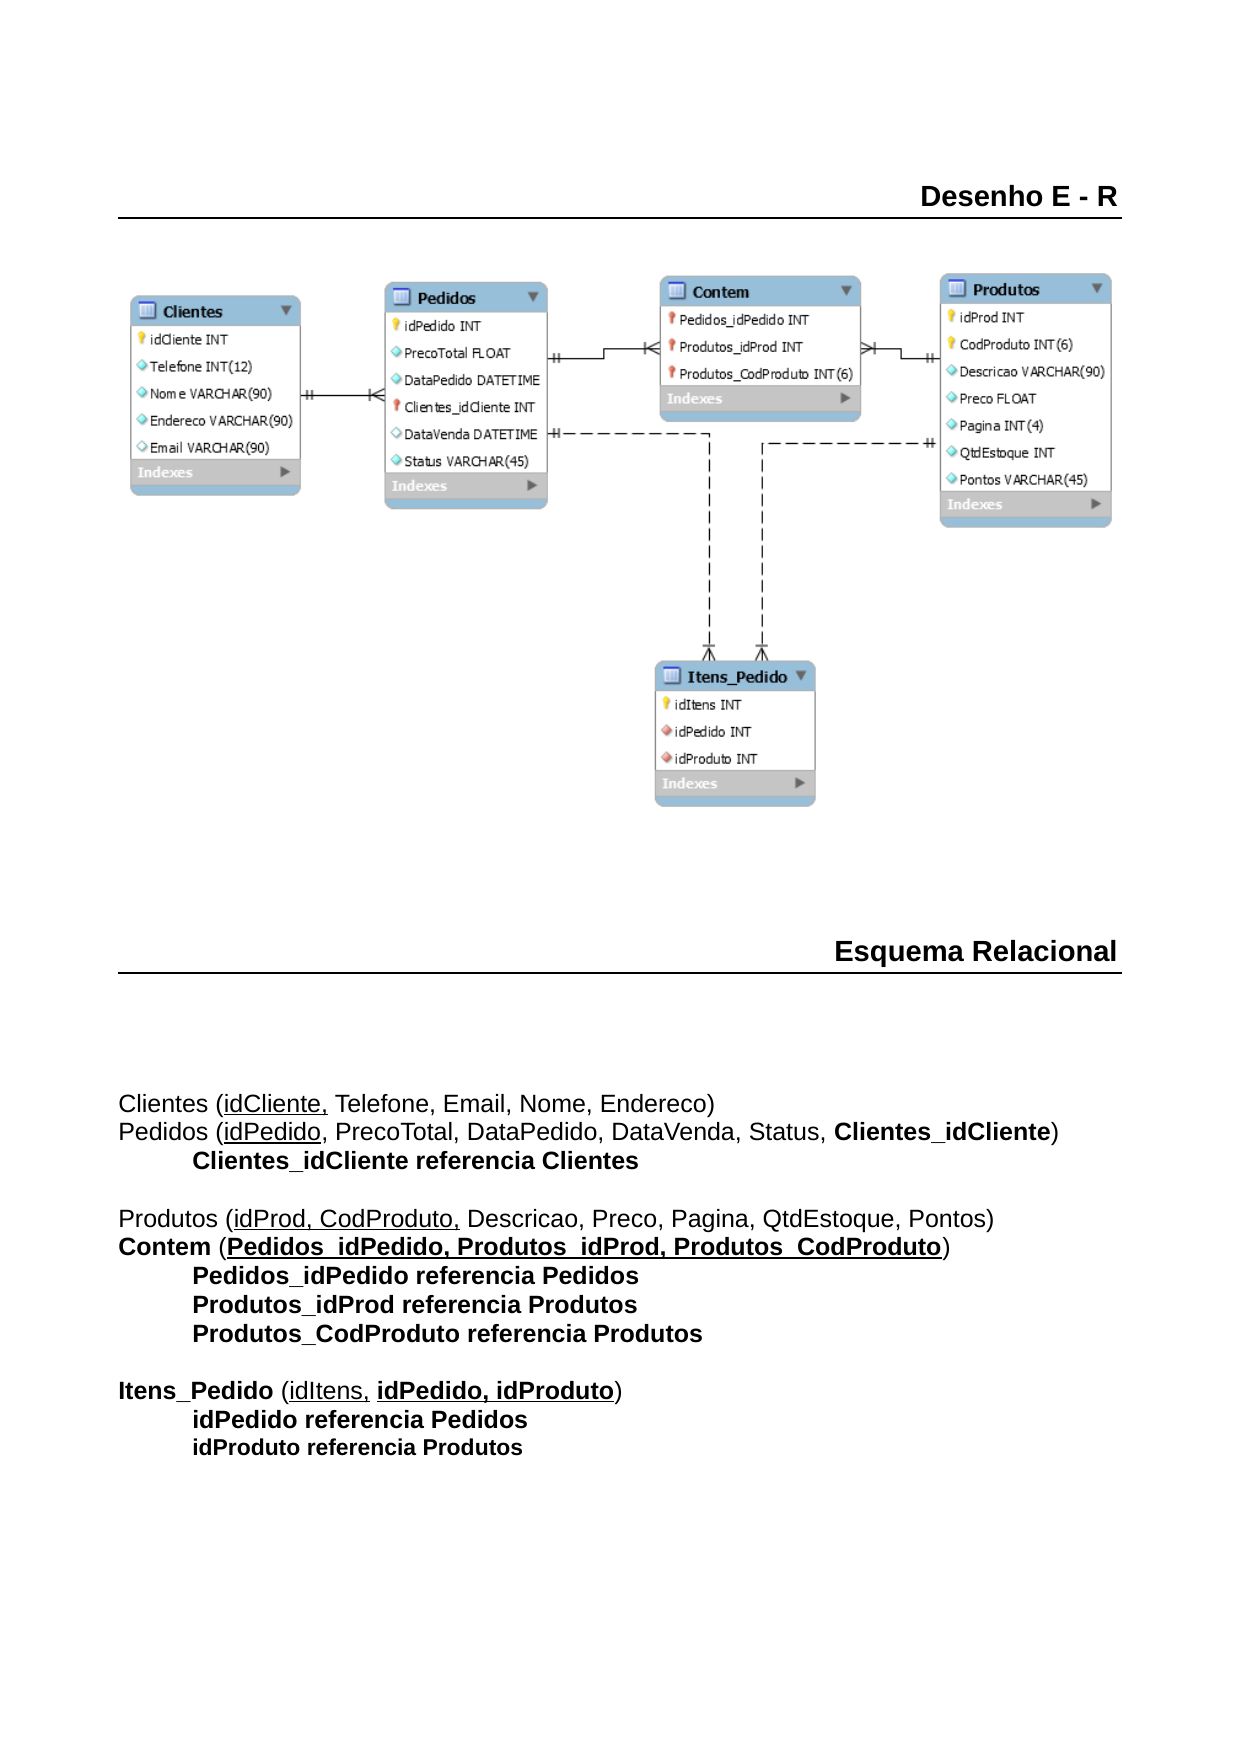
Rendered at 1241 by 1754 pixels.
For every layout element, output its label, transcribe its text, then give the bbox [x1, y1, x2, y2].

text Produtos (idProd, CodProduto, Descricao, Preco, Pagina, QtdEstoque, Pontos) [118, 1203, 1122, 1232]
text Produtos_idProd referencia Produtos [118, 1290, 1122, 1318]
text Pedidos (idPedido, PrecoTotal, DataPedido, DataVenda, Status, Clientes_idCliente) [118, 1117, 1122, 1146]
text Produtos_CodProduto referencia Produtos [118, 1318, 1122, 1347]
text Desenho E - R [118, 175, 1122, 217]
text Clientes (idCliente, Telefone, Email, Nome, Endereco) [118, 1088, 1122, 1117]
picture [118, 261, 1123, 818]
text idPedido referencia Pedidos [118, 1405, 1122, 1433]
text Itens_Pedido (idItens, idPedido, idProduto) [118, 1376, 1122, 1405]
text Contem (Pedidos_idPedido, Produtos_idProd, Produtos_CodProduto) [118, 1232, 1122, 1261]
text Esquema Relacional [118, 929, 1122, 972]
text idProduto referencia Produtos [118, 1433, 1122, 1460]
text Clientes_idCliente referencia Clientes [118, 1146, 1122, 1175]
text Pedidos_idPedido referencia Pedidos [118, 1261, 1122, 1290]
